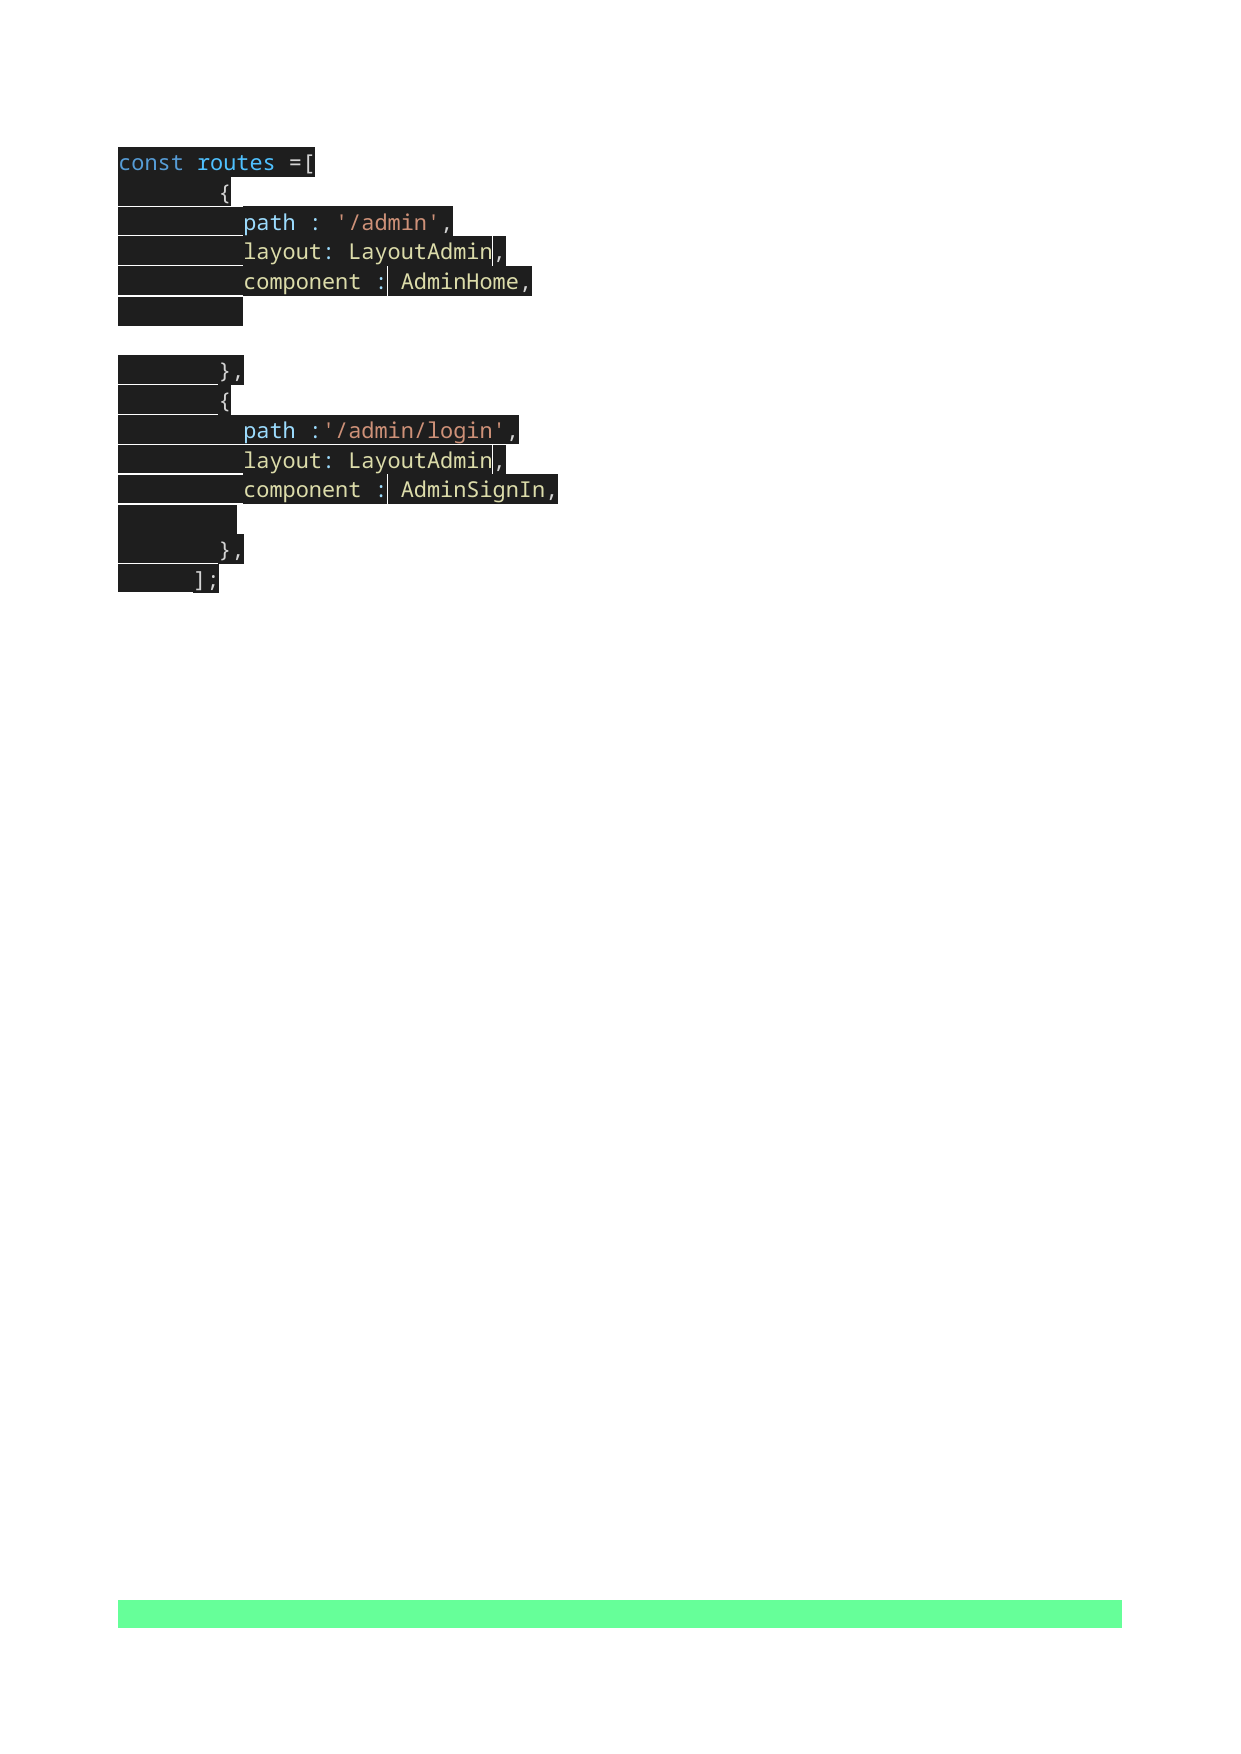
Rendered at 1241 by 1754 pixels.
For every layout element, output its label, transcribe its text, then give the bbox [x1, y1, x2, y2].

text }, [118, 534, 1122, 564]
text const routes =[ [118, 147, 1122, 177]
text component : AdminSignIn, [118, 474, 1122, 504]
text ]; [118, 564, 1122, 593]
text { [118, 177, 1122, 206]
text layout: LayoutAdmin, [118, 236, 1122, 266]
text component : AdminHome, [118, 266, 1122, 296]
text path : '/admin', [118, 206, 1122, 236]
text layout: LayoutAdmin, [118, 444, 1122, 474]
text { [118, 385, 1122, 415]
text }, [118, 355, 1122, 385]
text path :'/admin/login', [118, 415, 1122, 444]
